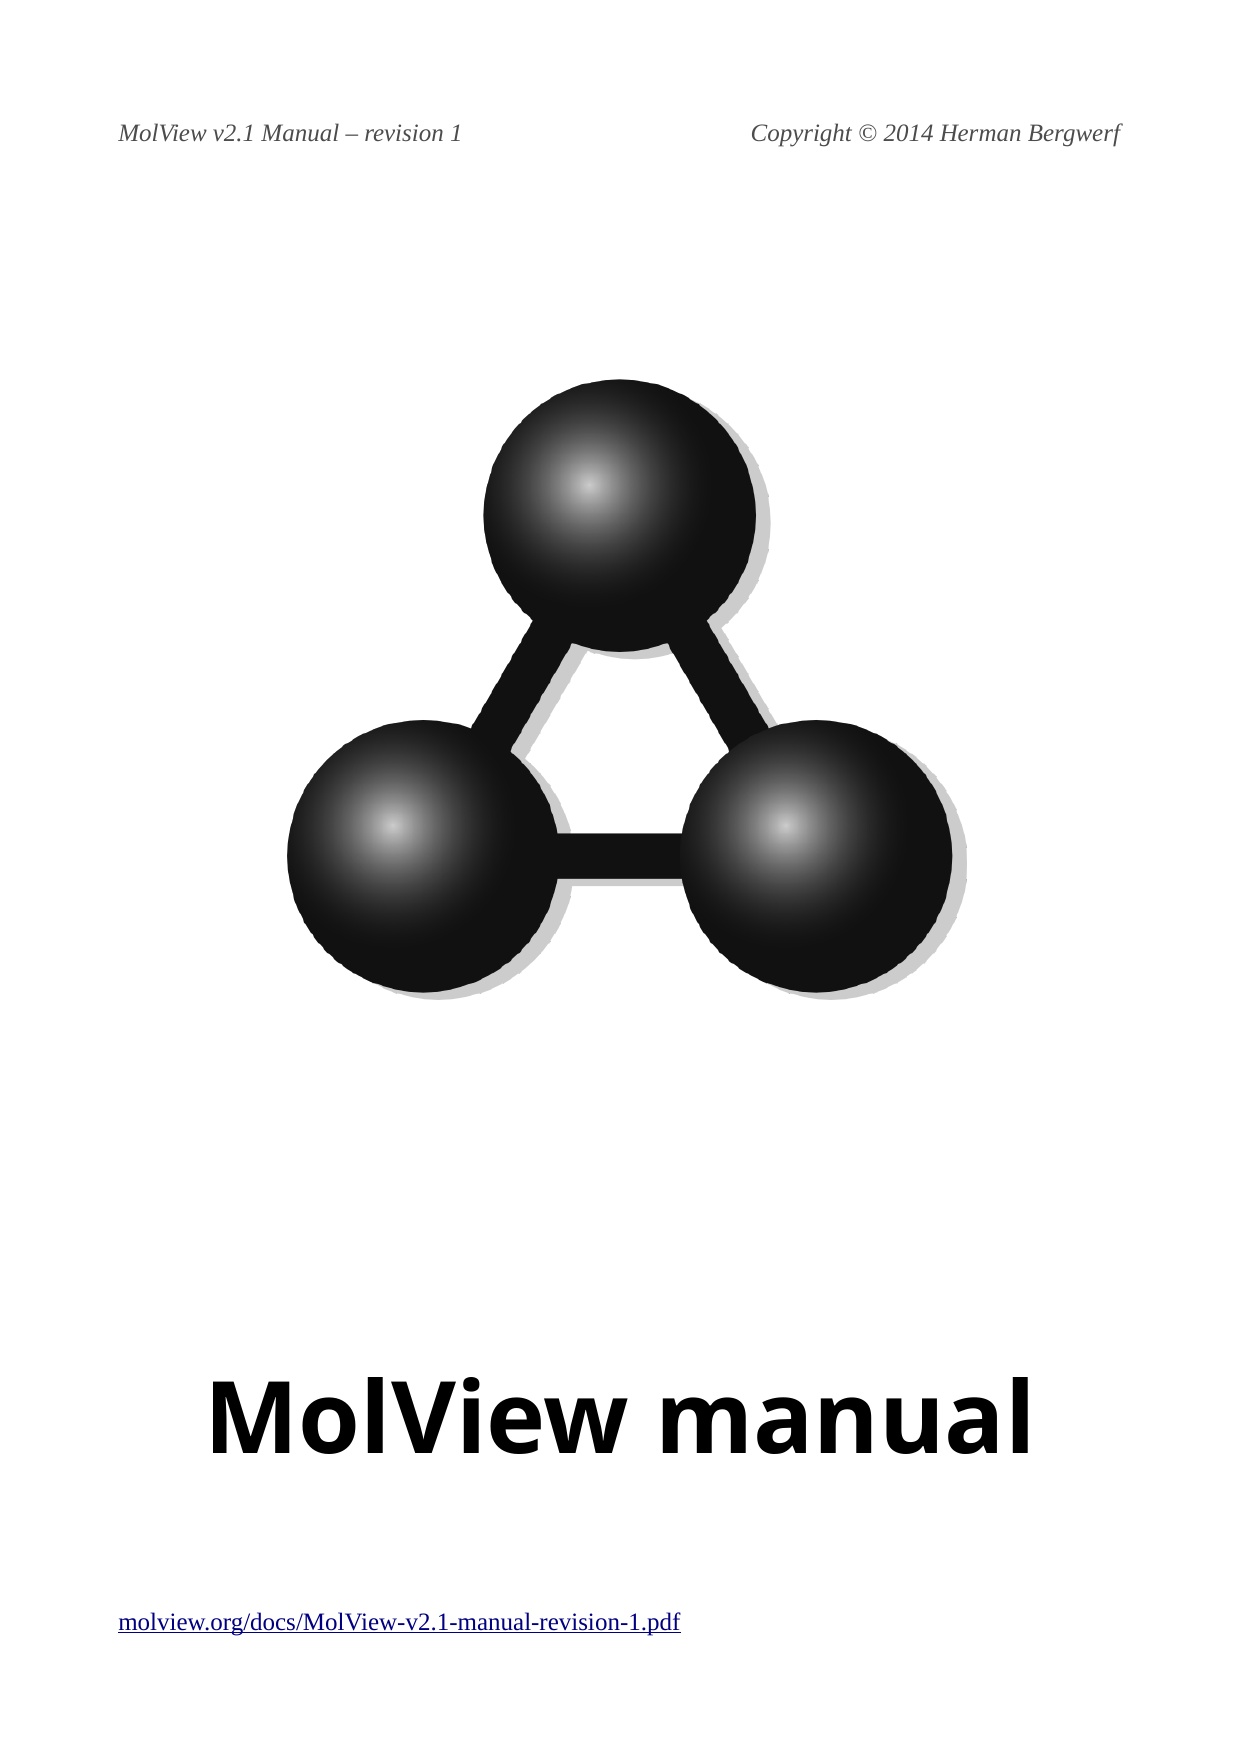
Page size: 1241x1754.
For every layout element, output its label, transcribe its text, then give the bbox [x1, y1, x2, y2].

picture [155, 243, 1085, 1174]
title MolView manual [118, 1347, 1122, 1483]
